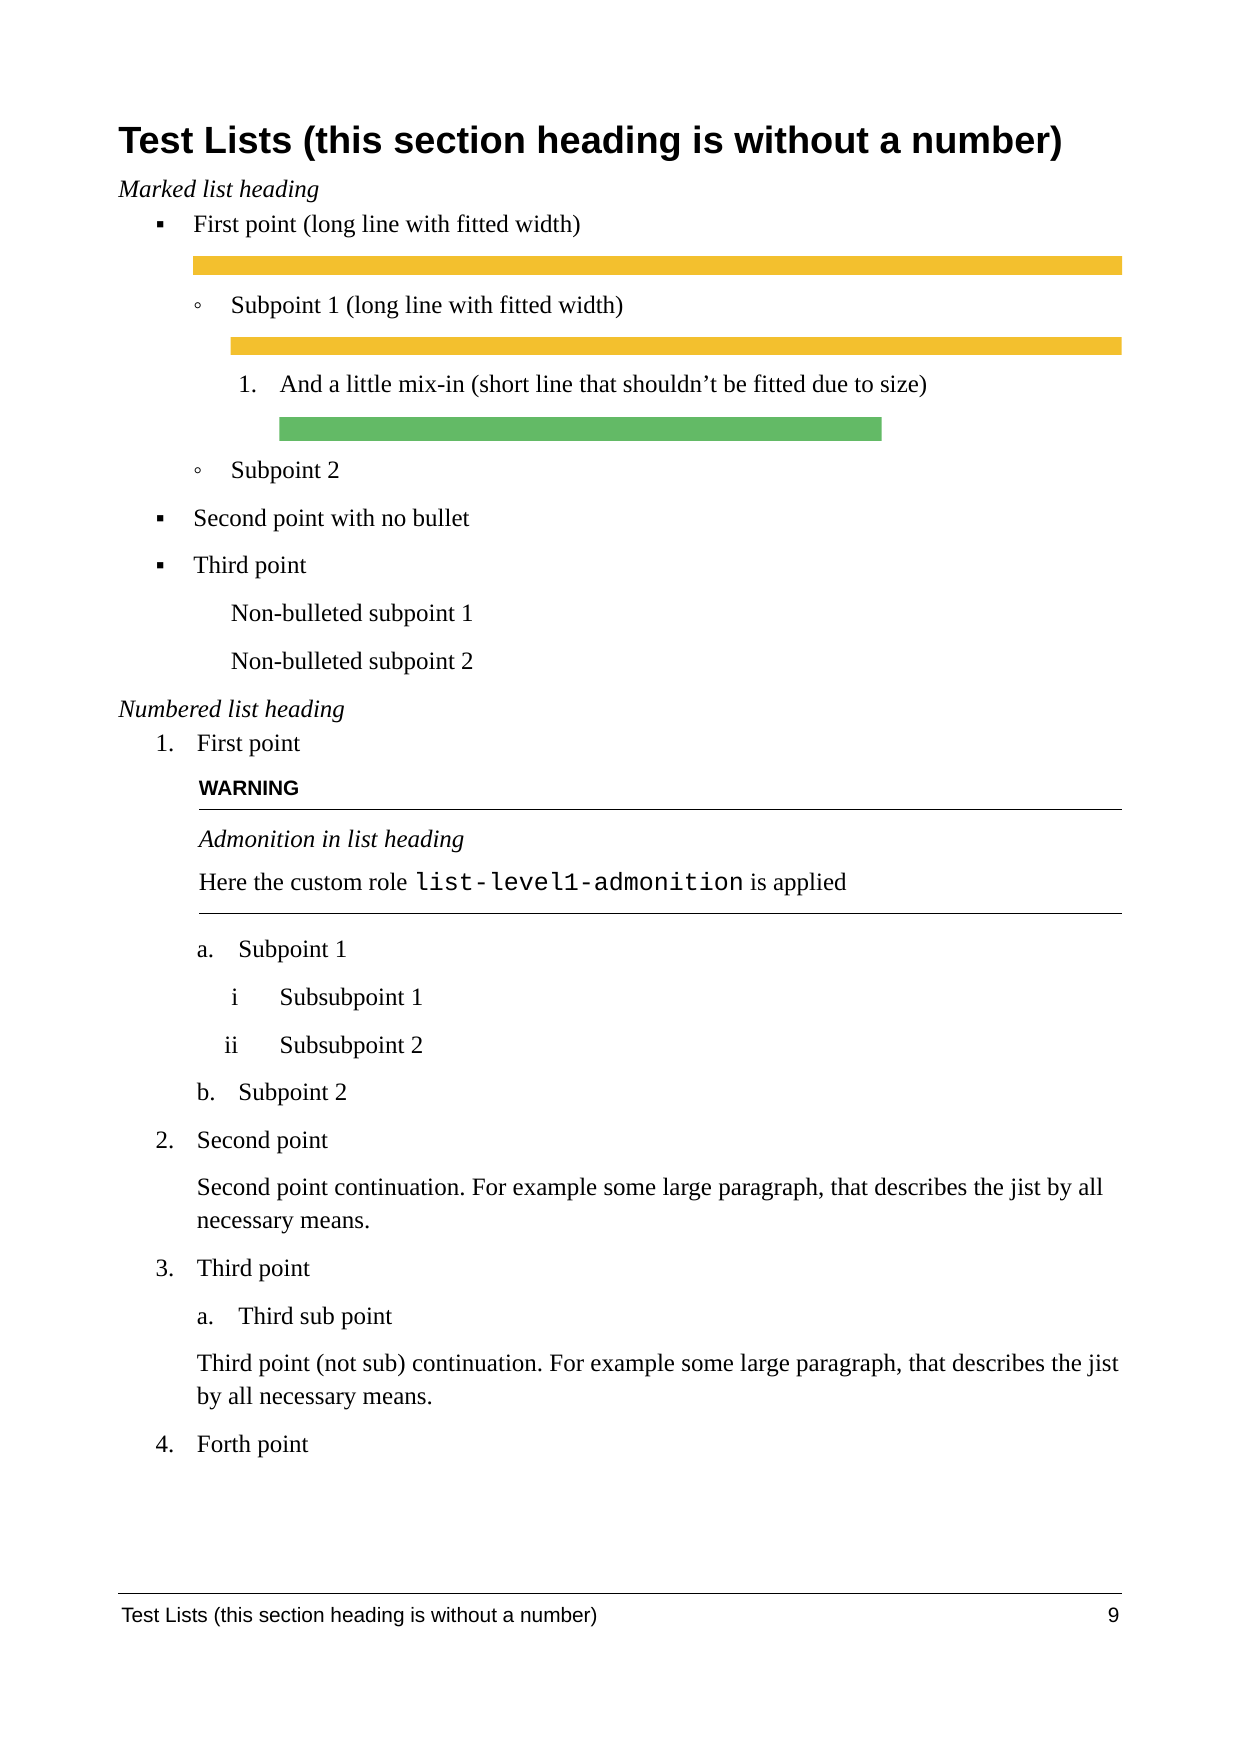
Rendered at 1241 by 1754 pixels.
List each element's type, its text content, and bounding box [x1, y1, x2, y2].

picture [193, 256, 1123, 275]
list And a little mix-in (short line that shouldn’t be fitted due to size) [238, 369, 1122, 398]
list Third point (not sub) continuation. For example some large paragraph, that describes the jist by all necessary means. [155, 1348, 1122, 1410]
list Marked list heading [118, 174, 1122, 203]
list Second point with no bullet [156, 503, 1122, 532]
list Here the custom role list-level1-admonition is applied [198, 867, 1122, 898]
list Subpoint 1 [197, 934, 1122, 963]
picture [230, 337, 1122, 355]
list Numbered list heading [118, 694, 1122, 722]
list Subpoint 1 (long line with fitted width) [193, 289, 1122, 318]
picture [279, 417, 882, 441]
list Second point [155, 1125, 1122, 1154]
list First point [155, 728, 1122, 757]
subtitle Test Lists (this section heading is without a number) [118, 118, 1122, 162]
list Non-bulleted subpoint 1 [193, 598, 1122, 627]
list Non-bulleted subpoint 2 [193, 646, 1122, 675]
subtitle Warning [198, 776, 1122, 809]
list Third sub point [197, 1301, 1122, 1329]
list Forth point [155, 1429, 1122, 1458]
list Third point [155, 1253, 1122, 1282]
list Third point [156, 551, 1122, 579]
list Subpoint 2 [193, 455, 1122, 484]
list Subsubpoint 1 [238, 982, 1122, 1011]
list Admonition in list heading [198, 824, 1122, 852]
list Subpoint 2 [197, 1077, 1122, 1106]
list Subsubpoint 2 [238, 1030, 1122, 1058]
list Second point continuation. For example some large paragraph, that describes the jist by all necessary means. [155, 1172, 1122, 1234]
list First point (long line with fitted width) [156, 209, 1122, 238]
